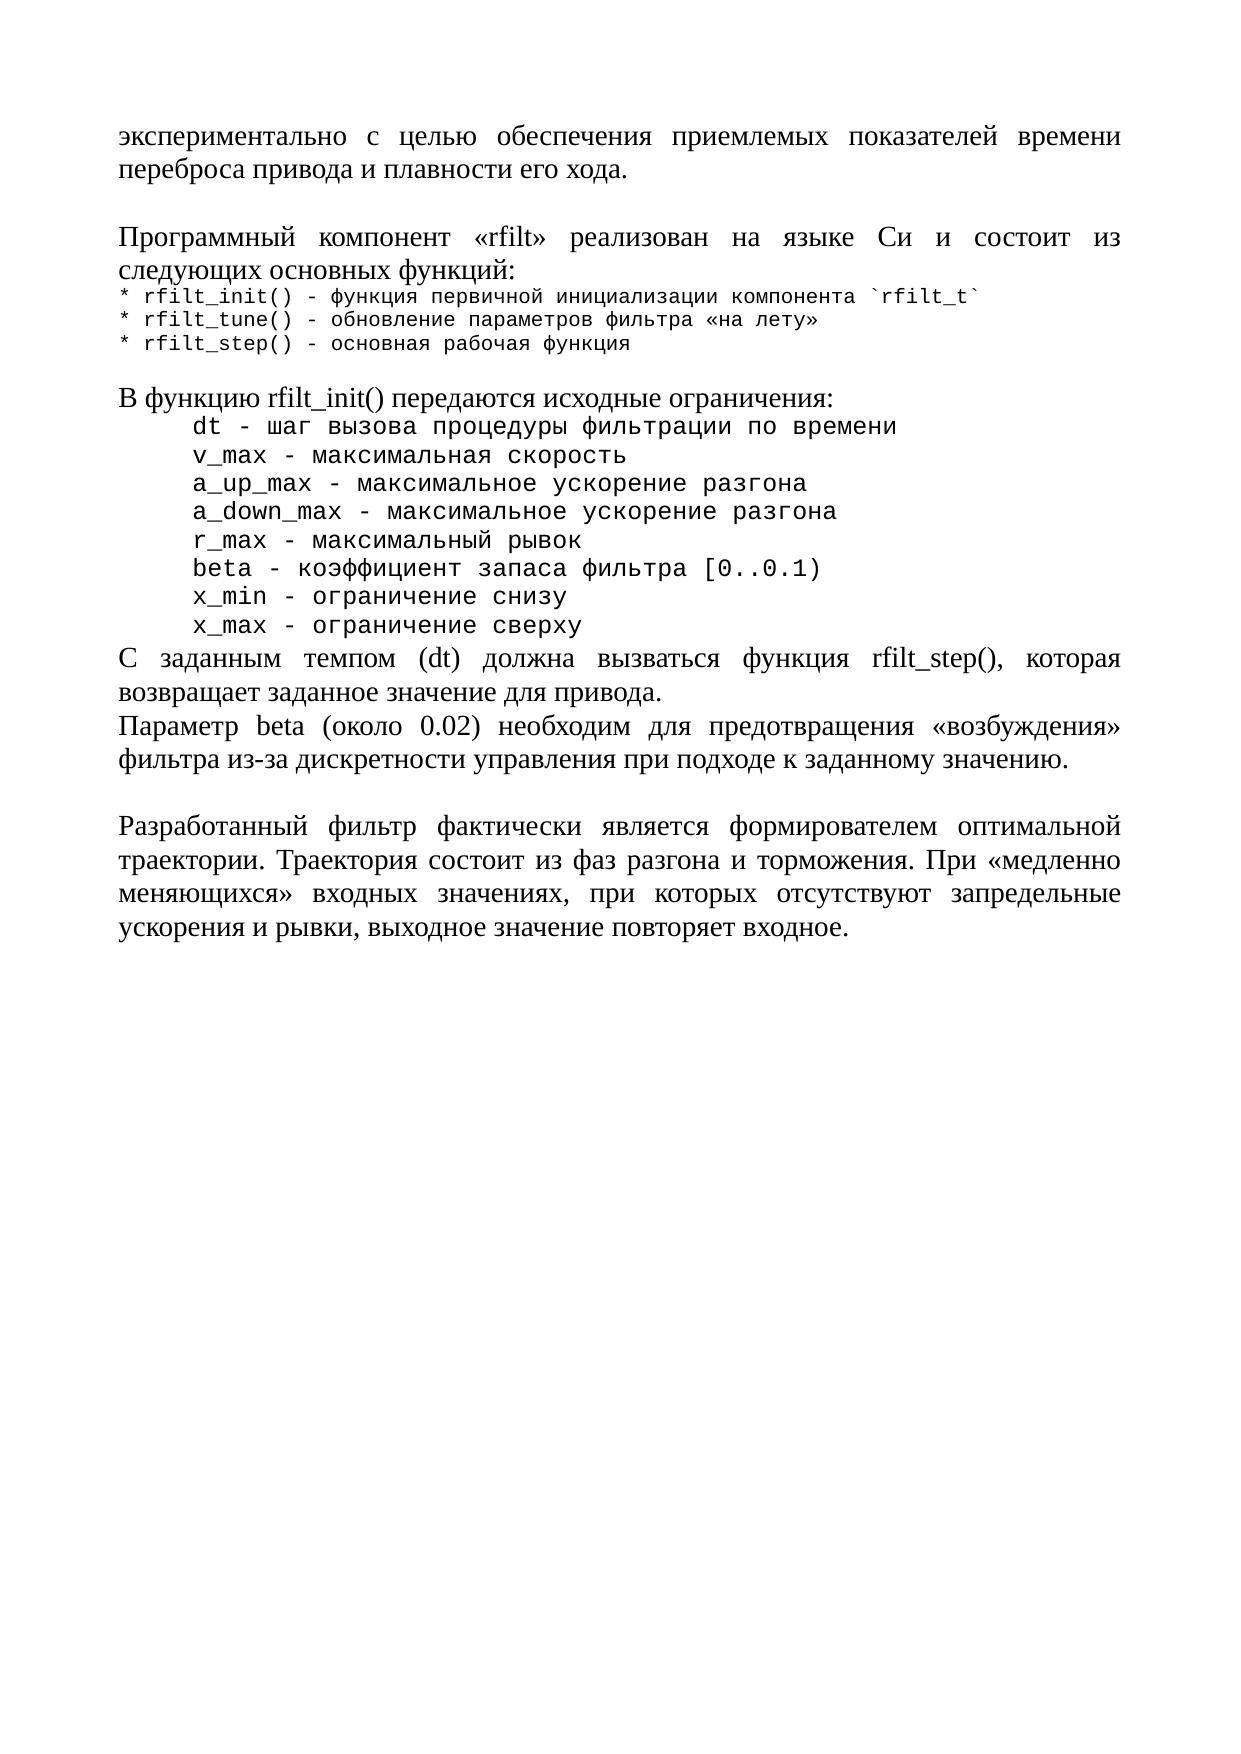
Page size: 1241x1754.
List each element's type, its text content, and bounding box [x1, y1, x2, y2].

text r_max - максимальный рывок [118, 527, 1122, 556]
text beta - коэффициент запаса фильтра [0..0.1) [118, 556, 1122, 584]
text a_down_max - максимальное ускорение разгона [118, 499, 1122, 527]
text Программный компонент «rfilt» реализован на языке Си и состоит из следующих основных функций: [118, 219, 1122, 286]
text x_min - ограничение снизу [118, 584, 1122, 612]
text v_max - максимальная скорость [118, 442, 1122, 471]
text * rfilt_init() - функция первичной инициализации компонента `rfilt_t` [118, 286, 1122, 309]
text Параметр beta (около 0.02) необходим для предотвращения «возбуждения» фильтра из-за дискретности управления при подходе к заданному значению. [118, 708, 1122, 775]
text С заданным темпом (dt) должна вызваться функция rfilt_step(), которая возвращает заданное значение для привода. [118, 641, 1122, 708]
text В функцию rfilt_init() передаются исходные ограничения: [118, 380, 1122, 414]
text Разработанный фильтр фактически является формирователем оптимальной траектории. Траектория состоит из фаз разгона и торможения. При «медленно меняющихся» входных значениях, при которых отсутствуют запредельные ускорения и рывки, выходное значение повторяет входное. [118, 808, 1122, 942]
text dt - шаг вызова процедуры фильтрации по времени [118, 414, 1122, 442]
text x_max - ограничение сверху [118, 612, 1122, 641]
text a_up_max - максимальное ускорение разгона [118, 471, 1122, 499]
text * rfilt_tune() - обновление параметров фильтра «на лету» [118, 309, 1122, 333]
text экспериментально с целью обеспечения приемлемых показателей времени переброса привода и плавности его хода. [118, 118, 1122, 185]
text * rfilt_step() - основная рабочая функция [118, 333, 1122, 357]
